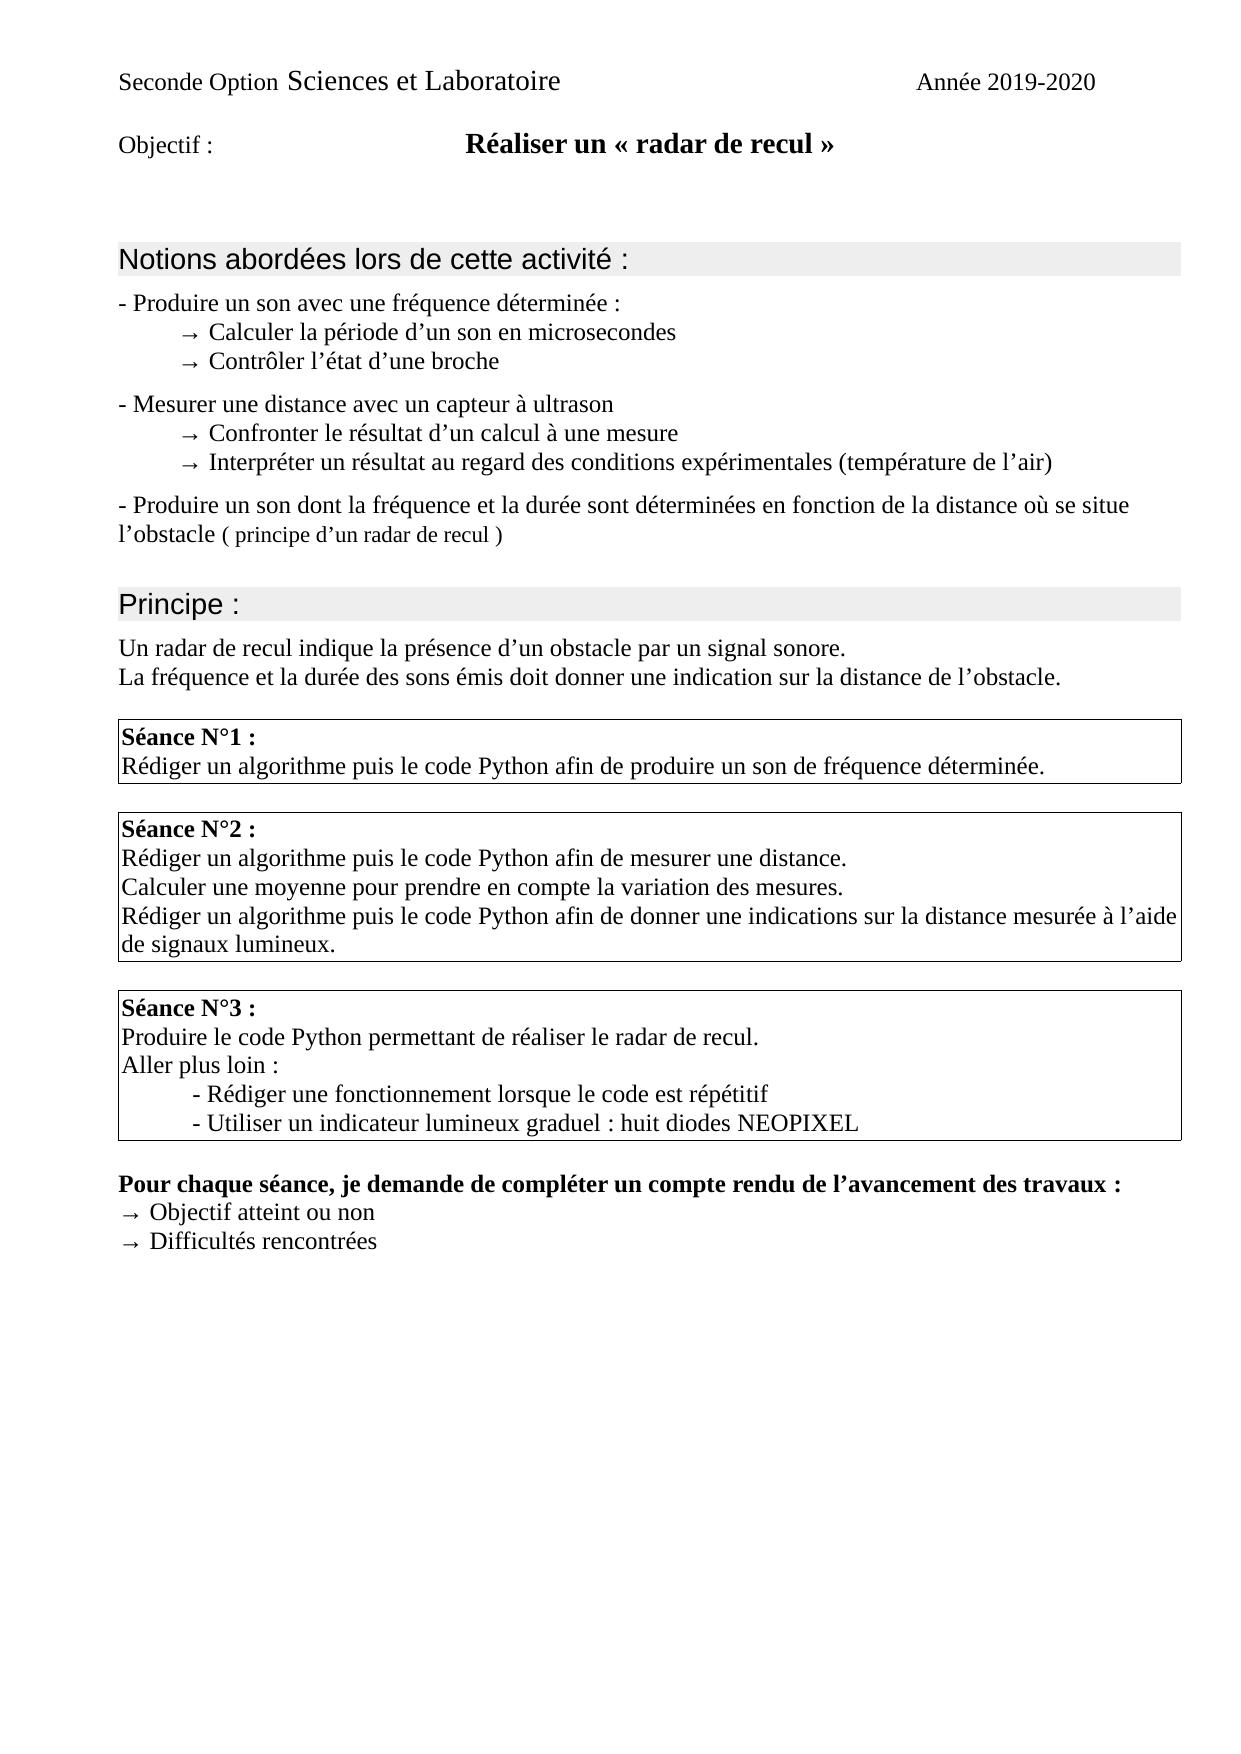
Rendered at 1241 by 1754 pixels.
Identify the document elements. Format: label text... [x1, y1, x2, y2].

text Un radar de recul indique la présence d’un obstacle par un signal sonore. [118, 633, 1181, 662]
text - Utiliser un indicateur lumineux graduel : huit diodes NEOPIXEL [119, 1105, 1181, 1140]
text Calculer une moyenne pour prendre en compte la variation des mesures. [119, 869, 1181, 898]
text La fréquence et la durée des sons émis doit donner une indication sur la distance de l’obstacle. [118, 662, 1181, 691]
text Rédiger un algorithme puis le code Python afin de donner une indications sur la distance mesurée à l’aide de signaux lumineux. [119, 898, 1181, 961]
text Séance N°2 : [119, 813, 1181, 840]
text Produire le code Python permettant de réaliser le radar de recul. [119, 1019, 1181, 1048]
text → Objectif atteint ou non [118, 1197, 1181, 1226]
text Séance N°3 : [119, 991, 1181, 1019]
text Seconde Option Sciences et Laboratoire Année 2019-2020 [118, 59, 1181, 97]
text → Difficultés rencontrées [118, 1226, 1181, 1255]
text Aller plus loin : [119, 1048, 1181, 1076]
subtitle Notions abordées lors de cette activité : [118, 242, 1181, 276]
text Séance N°1 : [119, 720, 1181, 748]
text - Rédiger une fonctionnement lorsque le code est répétitif [119, 1076, 1181, 1105]
text Rédiger un algorithme puis le code Python afin de produire un son de fréquence déterminée. [119, 748, 1181, 783]
text - Produire un son avec une fréquence déterminée : → Calculer la période d’un son en microsecondes → Contrôler l’état d’une broche [118, 288, 1181, 374]
text - Mesurer une distance avec un capteur à ultrason → Confronter le résultat d’un calcul à une mesure → Interpréter un résultat au regard des conditions expérimentales (température de l’air) [118, 389, 1181, 475]
text Pour chaque séance, je demande de compléter un compte rendu de l’avancement des travaux : [118, 1169, 1181, 1197]
text Objectif : Réaliser un « radar de recul » [118, 126, 1181, 160]
text - Produire un son dont la fréquence et la durée sont déterminées en fonction de la distance où se situe l’obstacle ( principe d’un radar de recul ) [118, 490, 1181, 547]
subtitle Principe : [118, 587, 1181, 621]
text Rédiger un algorithme puis le code Python afin de mesurer une distance. [119, 840, 1181, 869]
